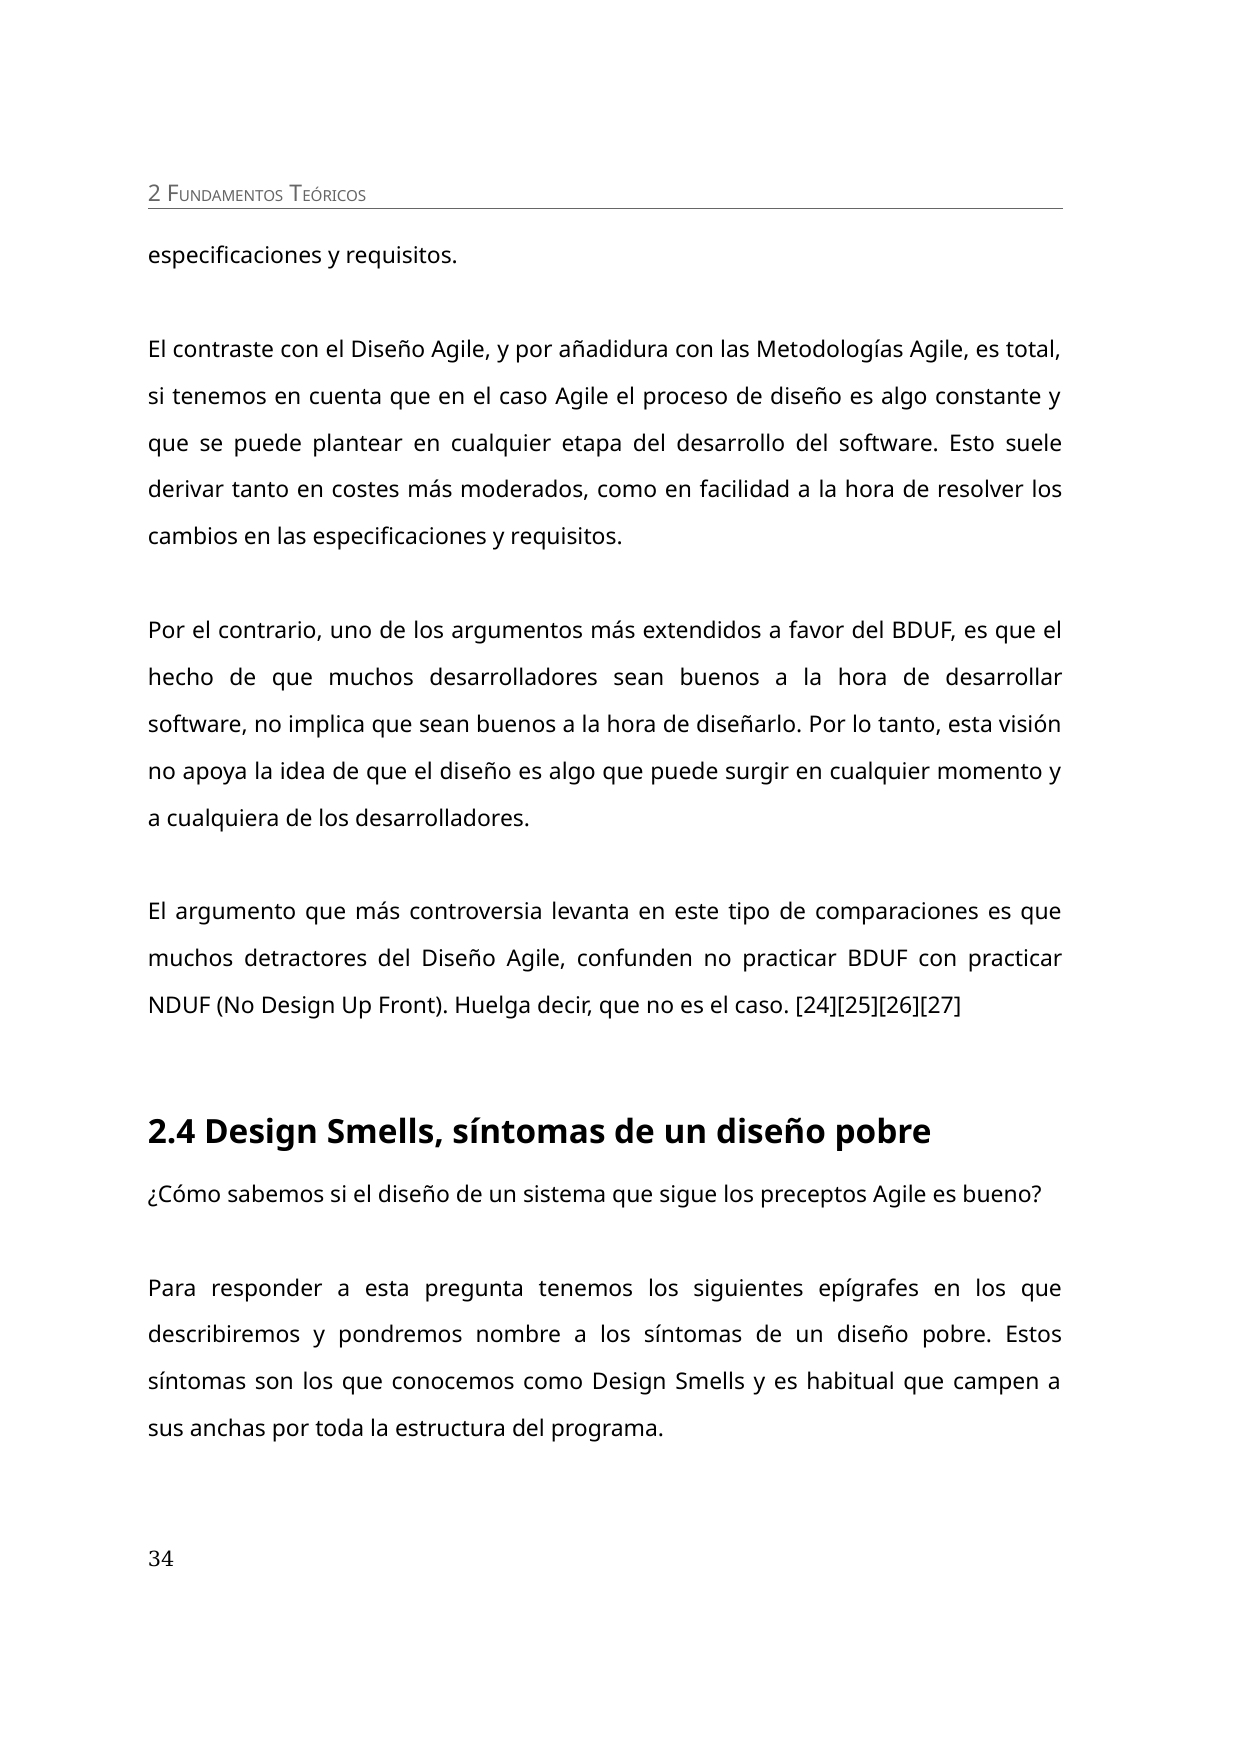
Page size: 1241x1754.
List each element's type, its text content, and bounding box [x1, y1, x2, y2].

text El contraste con el Diseño Agile, y por añadidura con las Metodologías Agile, es total, si tenemos en cuenta que en el caso Agile el proceso de diseño es algo constante y que se puede plantear en cualquier etapa del desarrollo del software. Esto suele derivar tanto en costes más moderados, como en facilidad a la hora de resolver los cambios en las especificaciones y requisitos. [148, 333, 1063, 551]
text ¿Cómo sabemos si el diseño de un sistema que sigue los preceptos Agile es bueno? [148, 1178, 1063, 1209]
text Para responder a esta pregunta tenemos los siguientes epígrafes en los que describiremos y pondremos nombre a los síntomas de un diseño pobre. Estos síntomas son los que conocemos como Design Smells y es habitual que campen a sus anchas por toda la estructura del programa. [148, 1271, 1063, 1443]
text Por el contrario, uno de los argumentos más extendidos a favor del BDUF, es que el hecho de que muchos desarrolladores sean buenos a la hora de desarrollar software, no implica que sean buenos a la hora de diseñarlo. Por lo tanto, esta visión no apoya la idea de que el diseño es algo que puede surgir en cualquier momento y a cualquiera de los desarrolladores. [148, 614, 1063, 833]
text El argumento que más controversia levanta en este tipo de comparaciones es que muchos detractores del Diseño Agile, confunden no practicar BDUF con practicar NDUF (No Design Up Front). Huelga decir, que no es el caso. [24][25][26][27] [148, 895, 1063, 1020]
subtitle Design Smells, síntomas de un diseño pobre [148, 1107, 1063, 1153]
text especificaciones y requisitos. [148, 239, 1063, 270]
